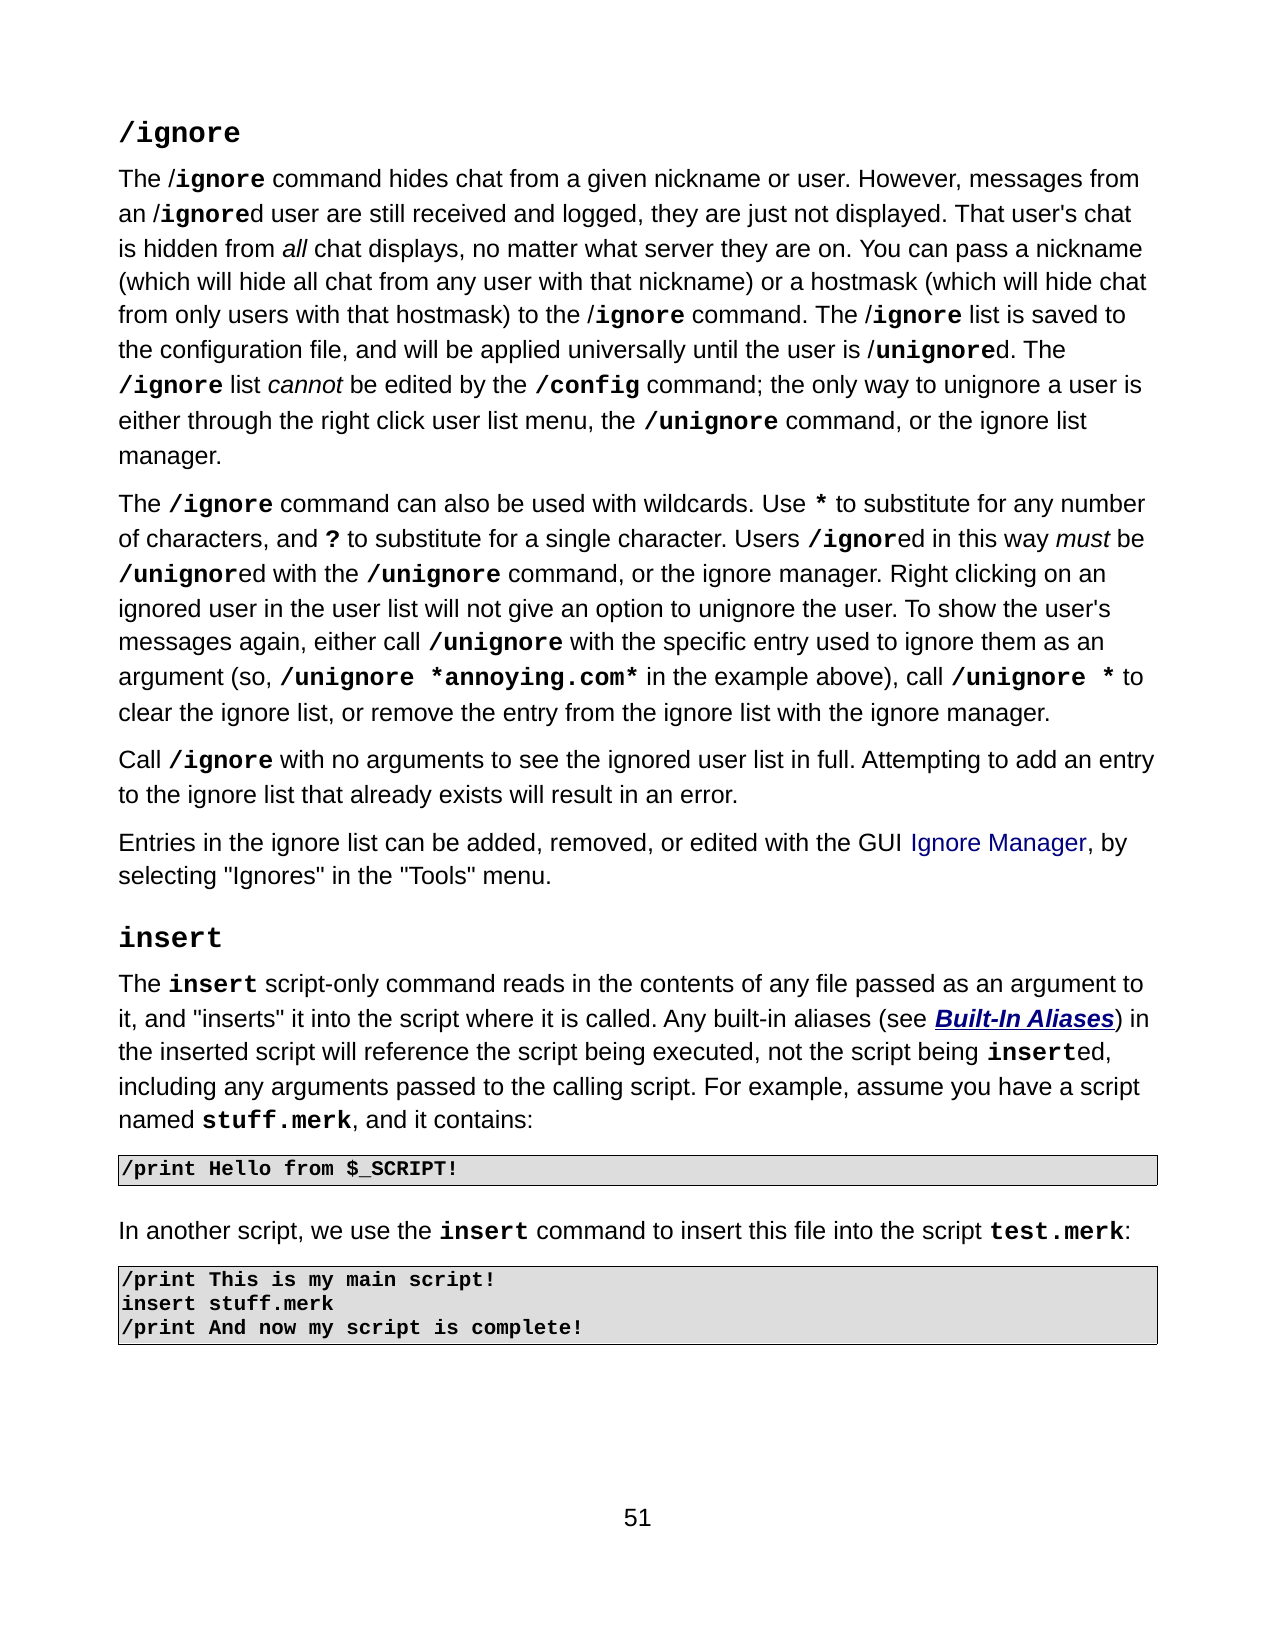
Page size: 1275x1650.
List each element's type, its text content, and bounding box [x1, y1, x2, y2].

table_header /print This is my main script! insert stuff.merk /print And now my script is complete! [119, 1267, 1157, 1343]
text Entries in the ignore list can be added, removed, or edited with the GUI Ignore Manager, by selecting "Ignores" in the "Tools" menu. [118, 828, 1157, 890]
subtitle /ignore [118, 118, 1157, 151]
table_header /print Hello from $_SCRIPT! [119, 1156, 1157, 1185]
text The insert script-only command reads in the contents of any file passed as an argument to it, and "inserts" it into the script where it is called. Any built-in aliases (see Built-In Aliases) in the inserted script will reference the script being executed, not the script being inserted, including any arguments passed to the calling script. For example, assume you have a script named stuff.merk, and it contains: [118, 969, 1157, 1136]
text The /ignore command can also be used with wildcards. Use * to substitute for any number of characters, and ? to substitute for a single character. Users /ignored in this way must be /unignored with the /unignore command, or the ignore manager. Right clicking on an ignored user in the user list will not give an option to unignore the user. To show the user's messages again, either call /unignore with the specific entry used to ignore them as an argument (so, /unignore *annoying.com* in the example above), call /unignore * to clear the ignore list, or remove the entry from the ignore list with the ignore manager. [118, 488, 1157, 726]
text Call /ignore with no arguments to see the ignored user list in full. Attempting to add an entry to the ignore list that already exists will result in an error. [118, 745, 1157, 809]
text In another script, we use the insert command to insert this file into the script test.merk: [118, 1216, 1157, 1247]
text The /ignore command hides chat from a given nickname or user. However, messages from an /ignored user are still received and logged, they are just not displayed. That user's chat is hidden from all chat displays, no matter what server they are on. You can pass a nickname (which will hide all chat from any user with that nickname) or a hostmask (which will hide chat from only users with that hostmask) to the /ignore command. The /ignore list is saved to the configuration file, and will be applied universally until the user is /unignored. The /ignore list cannot be edited by the /config command; the only way to unignore a user is either through the right click user list menu, the /unignore command, or the ignore list manager. [118, 164, 1157, 470]
subtitle insert [118, 923, 1157, 956]
